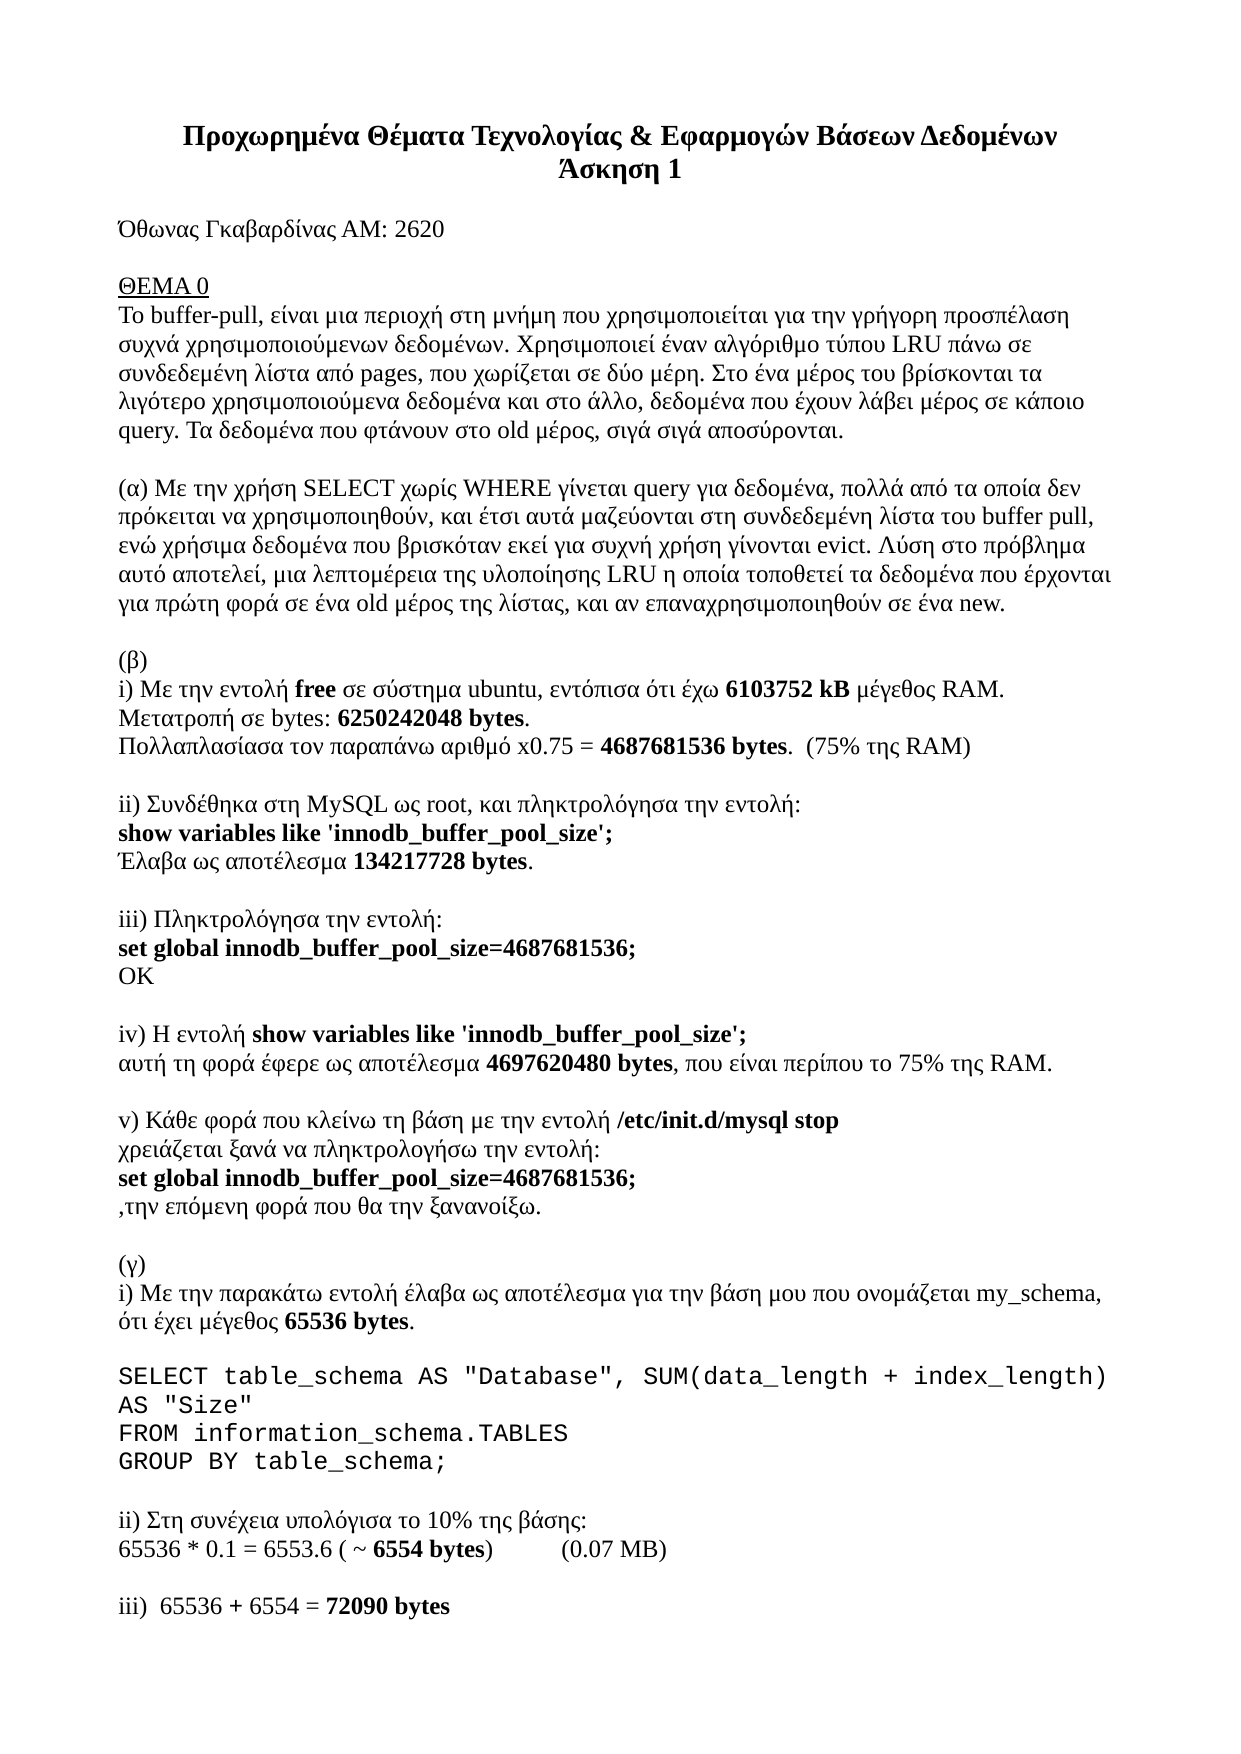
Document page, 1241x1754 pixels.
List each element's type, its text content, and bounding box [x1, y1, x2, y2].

text ii) Στη συνέχεια υπολόγισα το 10% της βάσης: [118, 1506, 1122, 1534]
text (γ) [118, 1249, 1122, 1278]
text iii) Πληκτρολόγησα την εντολή: [118, 904, 1122, 933]
text iv) Η εντολή show variables like 'innodb_buffer_pool_size'; [118, 1019, 1122, 1048]
text χρειάζεται ξανά να πληκτρολογήσω την εντολή: [118, 1134, 1122, 1163]
text GROUP BY table_schema; [118, 1449, 1122, 1477]
text (α) Με την χρήση SELECT χωρίς WHERE γίνεται query για δεδομένα, πολλά από τα οποία δεν πρόκειται να χρησιμοποιηθούν, και έτσι αυτά μαζεύονται στη συνδεδεμένη λίστα του buffer pull, ενώ χρήσιμα δεδομένα που βρισκόταν εκεί για συχνή χρήση γίνονται evict. Λύση στο πρόβλημα αυτό αποτελεί, μια λεπτομέρεια της υλοποίησης LRU η οποία τοποθετεί τα δεδομένα που έρχονται για πρώτη φορά σε ένα old μέρος της λίστας, και αν επαναχρησιμοποιηθούν σε ένα new. [118, 473, 1122, 616]
text i) Με την παρακάτω εντολή έλαβα ως αποτέλεσμα για την βάση μου που ονομάζεται my_schema, ότι έχει μέγεθος 65536 bytes. [118, 1278, 1122, 1335]
text ΟΚ [118, 961, 1122, 990]
text αυτή τη φορά έφερε ως αποτέλεσμα 4697620480 bytes, που είναι περίπου το 75% της RAM. [118, 1048, 1122, 1076]
text set global innodb_buffer_pool_size=4687681536; [118, 1163, 1122, 1191]
text Το buffer-pull, είναι μια περιοχή στη μνήμη που χρησιμοποιείται για την γρήγορη προσπέλαση συχνά χρησιμοποιούμενων δεδομένων. Χρησιμοποιεί έναν αλγόριθμο τύπου LRU πάνω σε συνδεδεμένη λίστα από pages, που χωρίζεται σε δύο μέρη. Στο ένα μέρος του βρίσκονται τα λιγότερο χρησιμοποιούμενα δεδομένα και στο άλλο, δεδομένα που έχουν λάβει μέρος σε κάποιο query. Τα δεδομένα που φτάνουν στο old μέρος, σιγά σιγά αποσύρονται. [118, 300, 1122, 444]
text Έλαβα ως αποτέλεσμα 134217728 bytes. [118, 846, 1122, 875]
text show variables like 'innodb_buffer_pool_size'; [118, 818, 1122, 846]
text ii) Συνδέθηκα στη MySQL ως root, και πληκτρολόγησα την εντολή: [118, 789, 1122, 818]
text Προχωρημένα Θέματα Τεχνολογίας & Εφαρμογών Βάσεων Δεδομένων [118, 118, 1122, 152]
text Όθωνας Γκαβαρδίνας ΑΜ: 2620 [118, 214, 1122, 243]
text (β) [118, 645, 1122, 674]
text 65536 * 0.1 = 6553.6 ( ~ 6554 bytes) (0.07 MB) [118, 1534, 1122, 1563]
text ,την επόμενη φορά που θα την ξανανοίξω. [118, 1191, 1122, 1220]
text Μετατροπή σε bytes: 6250242048 bytes. [118, 703, 1122, 731]
text Άσκηση 1 [118, 152, 1122, 185]
text Πολλαπλασίασα τον παραπάνω αριθμό x0.75 = 4687681536 bytes. (75% της RAM) [118, 731, 1122, 760]
text SELECT table_schema AS "Database", SUM(data_length + index_length) AS "Size" [118, 1364, 1122, 1421]
text v) Κάθε φορά που κλείνω τη βάση με την εντολή /etc/init.d/mysql stop [118, 1105, 1122, 1134]
text set global innodb_buffer_pool_size=4687681536; [118, 933, 1122, 961]
text iii) 65536 + 6554 = 72090 bytes [118, 1591, 1122, 1620]
text FROM information_schema.TABLES [118, 1421, 1122, 1449]
text i) Με την εντολή free σε σύστημα ubuntu, εντόπισα ότι έχω 6103752 kB μέγεθος RAM. [118, 674, 1122, 703]
text ΘΕΜΑ 0 [118, 271, 1122, 300]
